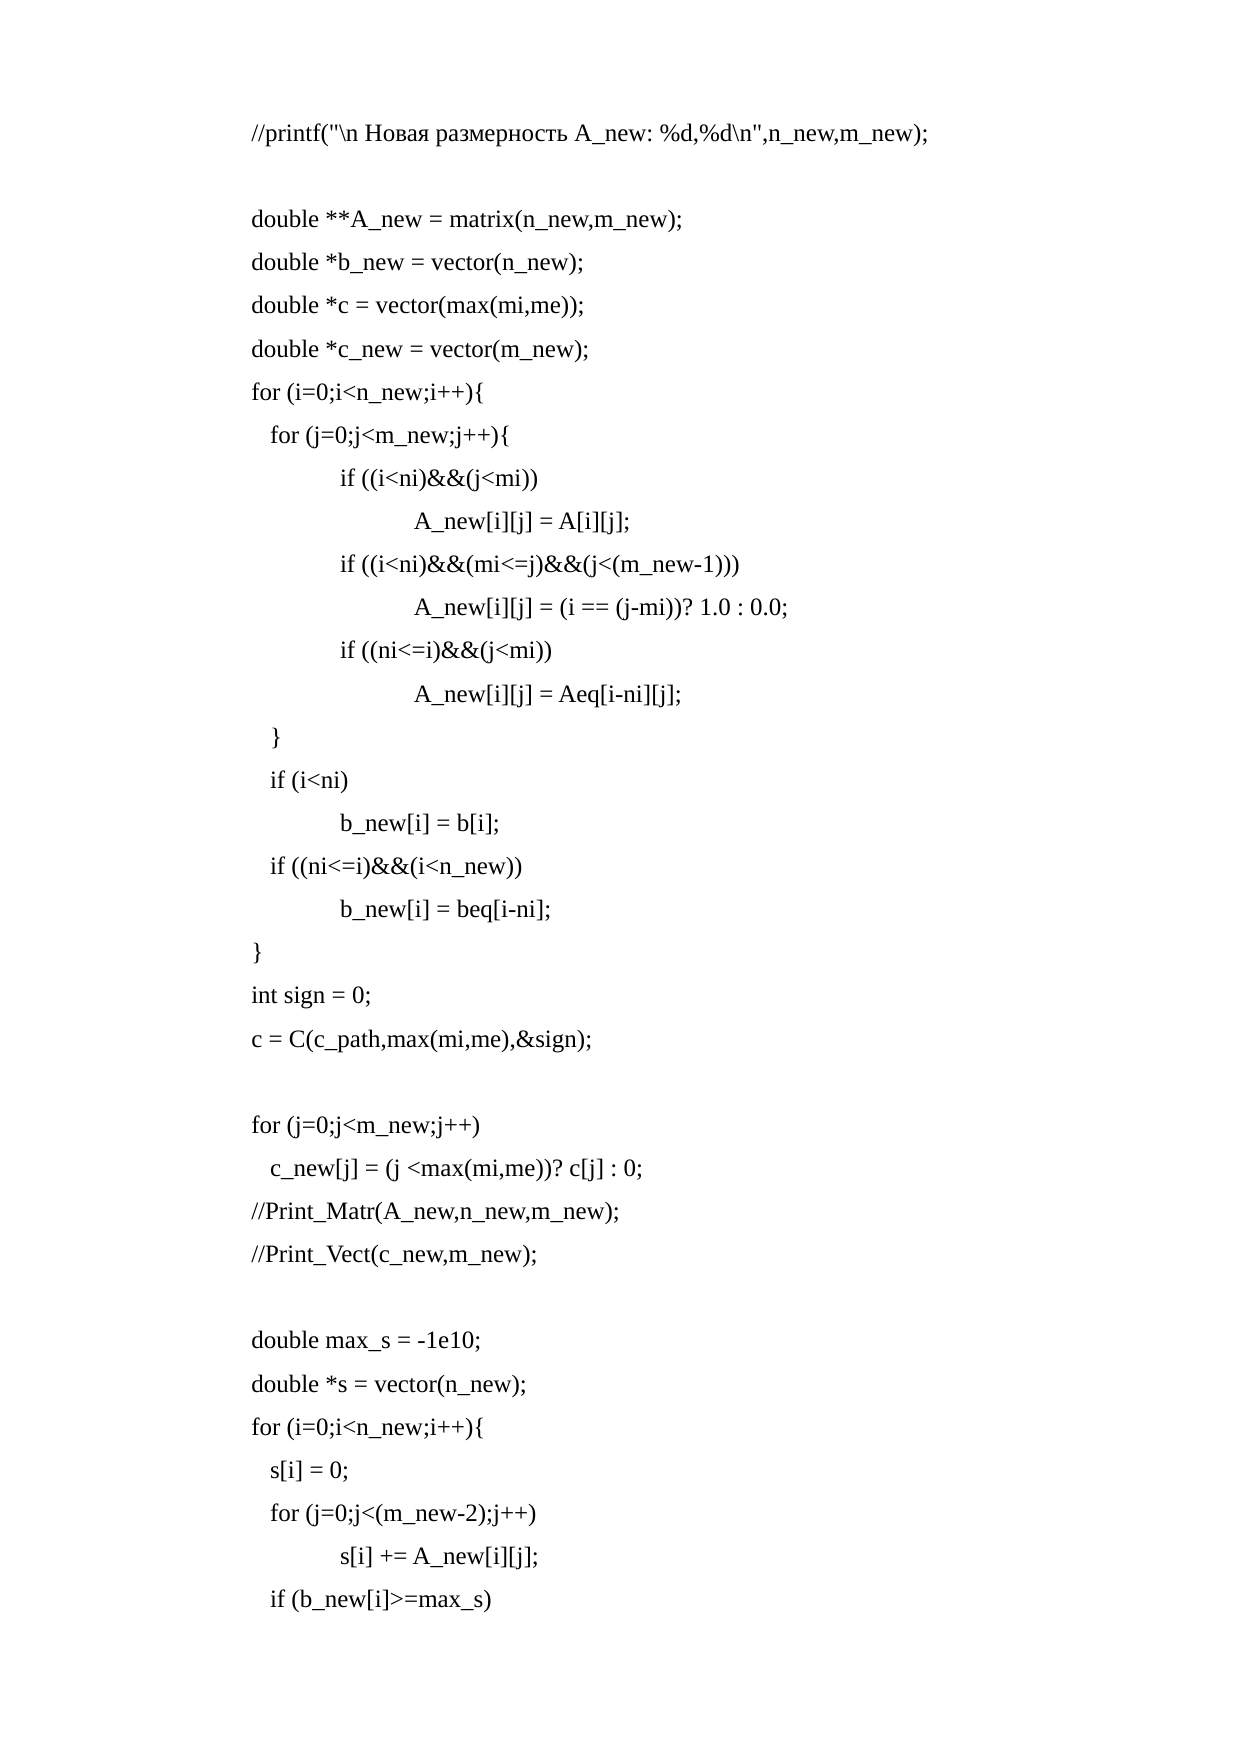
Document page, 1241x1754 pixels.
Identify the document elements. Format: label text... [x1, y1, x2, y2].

text //printf("\n Новая размерность A_new: %d,%d\n",n_new,m_new); [118, 118, 1122, 147]
text for (j=0;j<(m_new-2);j++) [118, 1498, 1122, 1527]
text } [118, 937, 1122, 966]
text s[i] += A_new[i][j]; [118, 1541, 1122, 1570]
text if (i<ni) [118, 765, 1122, 794]
text if ((i<ni)&&(mi<=j)&&(j<(m_new-1))) [118, 549, 1122, 578]
text double *c = vector(max(mi,me)); [118, 291, 1122, 319]
text for (i=0;i<n_new;i++){ [118, 1412, 1122, 1441]
text if ((ni<=i)&&(i<n_new)) [118, 851, 1122, 880]
text c_new[j] = (j <max(mi,me))? c[j] : 0; [118, 1153, 1122, 1182]
text //Print_Matr(A_new,n_new,m_new); [118, 1196, 1122, 1225]
text for (j=0;j<m_new;j++){ [118, 420, 1122, 449]
text A_new[i][j] = A[i][j]; [118, 506, 1122, 535]
text for (j=0;j<m_new;j++) [118, 1110, 1122, 1139]
text double **A_new = matrix(n_new,m_new); [118, 204, 1122, 233]
text double *s = vector(n_new); [118, 1369, 1122, 1397]
text c = C(c_path,max(mi,me),&sign); [118, 1024, 1122, 1052]
text double max_s = -1e10; [118, 1326, 1122, 1354]
text if ((i<ni)&&(j<mi)) [118, 463, 1122, 492]
text int sign = 0; [118, 981, 1122, 1009]
text A_new[i][j] = Aeq[i-ni][j]; [118, 679, 1122, 707]
text //Print_Vect(c_new,m_new); [118, 1239, 1122, 1268]
text A_new[i][j] = (i == (j-mi))? 1.0 : 0.0; [118, 592, 1122, 621]
text s[i] = 0; [118, 1455, 1122, 1484]
text double *c_new = vector(m_new); [118, 334, 1122, 362]
text } [118, 722, 1122, 751]
text double *b_new = vector(n_new); [118, 247, 1122, 276]
text for (i=0;i<n_new;i++){ [118, 377, 1122, 406]
text b_new[i] = beq[i-ni]; [118, 894, 1122, 923]
text if ((ni<=i)&&(j<mi)) [118, 636, 1122, 664]
text if (b_new[i]>=max_s) [118, 1584, 1122, 1613]
text b_new[i] = b[i]; [118, 808, 1122, 837]
